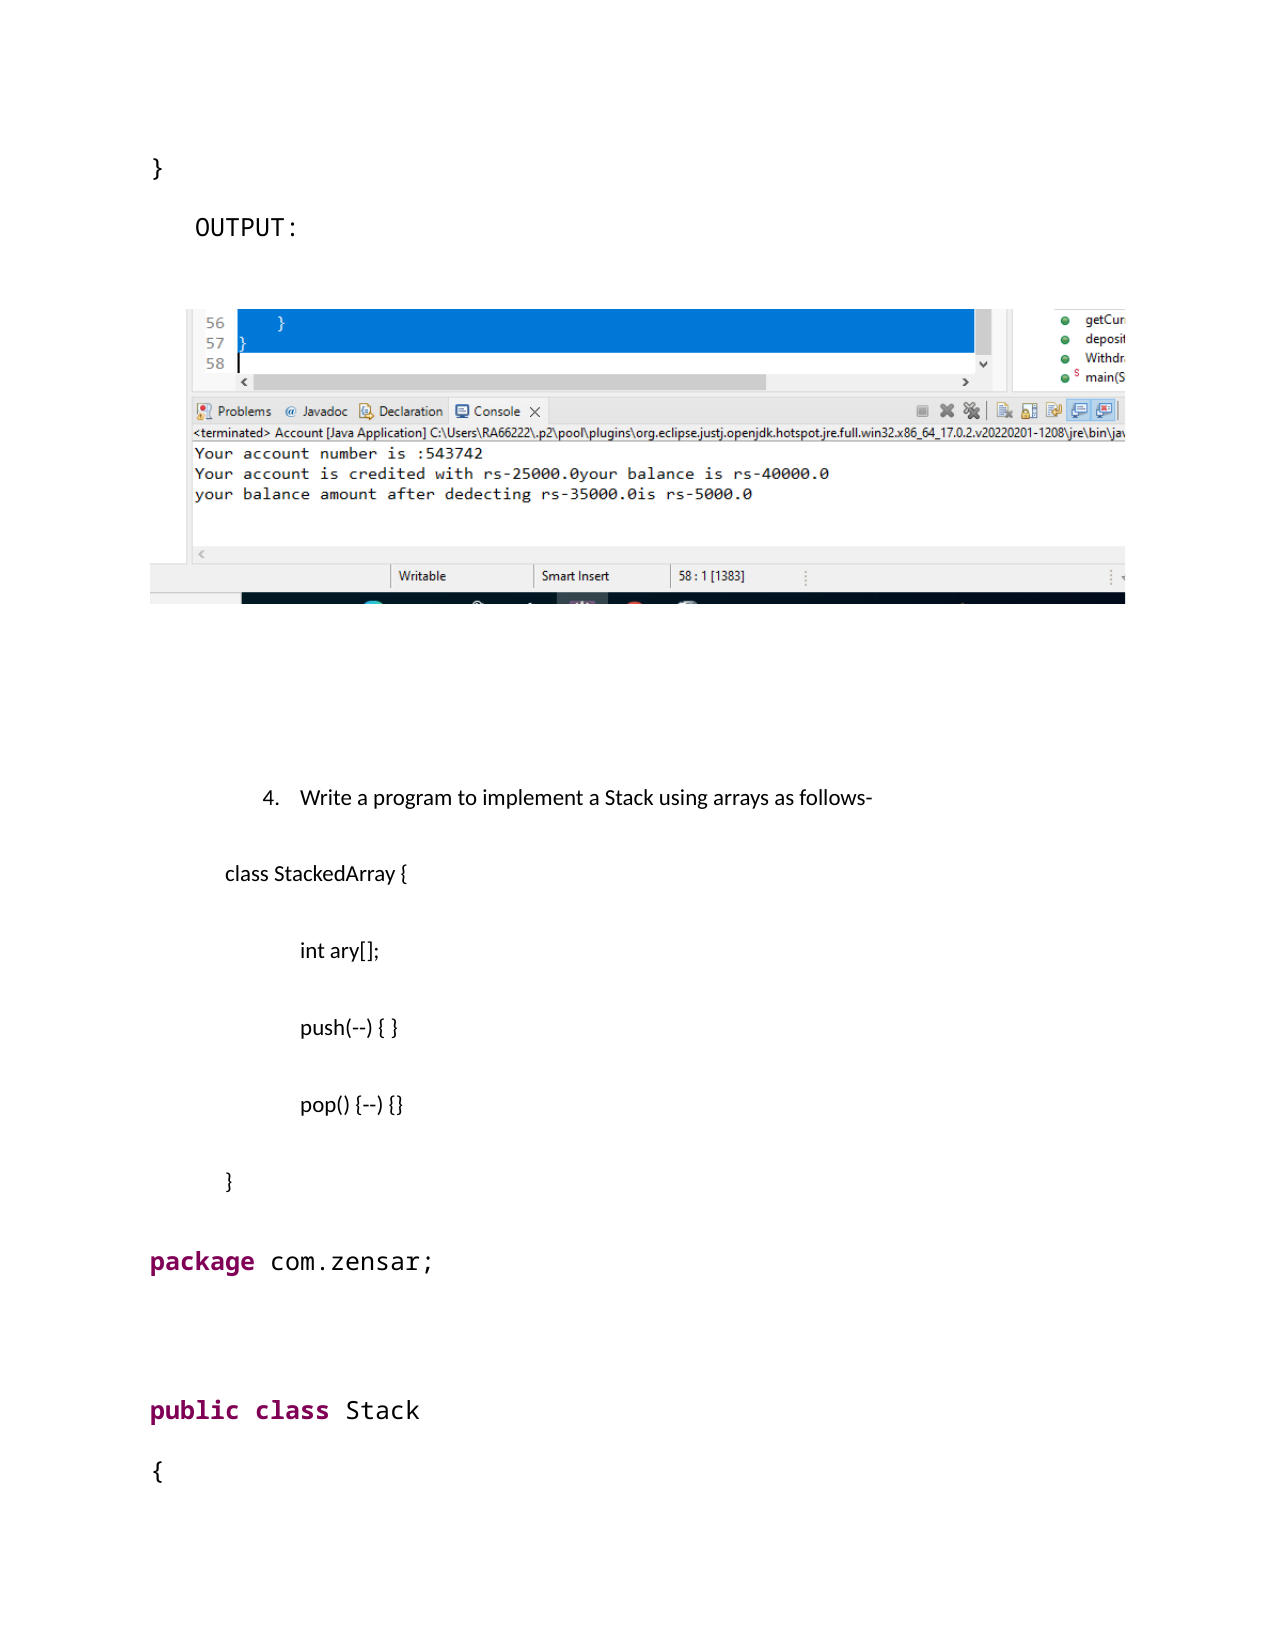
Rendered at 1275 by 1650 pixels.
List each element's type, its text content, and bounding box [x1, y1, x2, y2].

text package com.zensar; [150, 1244, 1125, 1278]
list pop() {--) {} [225, 1090, 1125, 1118]
text public class Stack [150, 1393, 1125, 1427]
list push(--) { } [225, 1013, 1125, 1041]
text } [150, 150, 1125, 184]
list } [225, 1167, 1125, 1195]
list int ary[]; [225, 936, 1125, 964]
text OUTPUT: [150, 210, 1125, 244]
list Write a program to implement a Stack using arrays as follows- [262, 783, 1125, 811]
list class StackedArray { [225, 859, 1125, 888]
text { [150, 1453, 1125, 1487]
